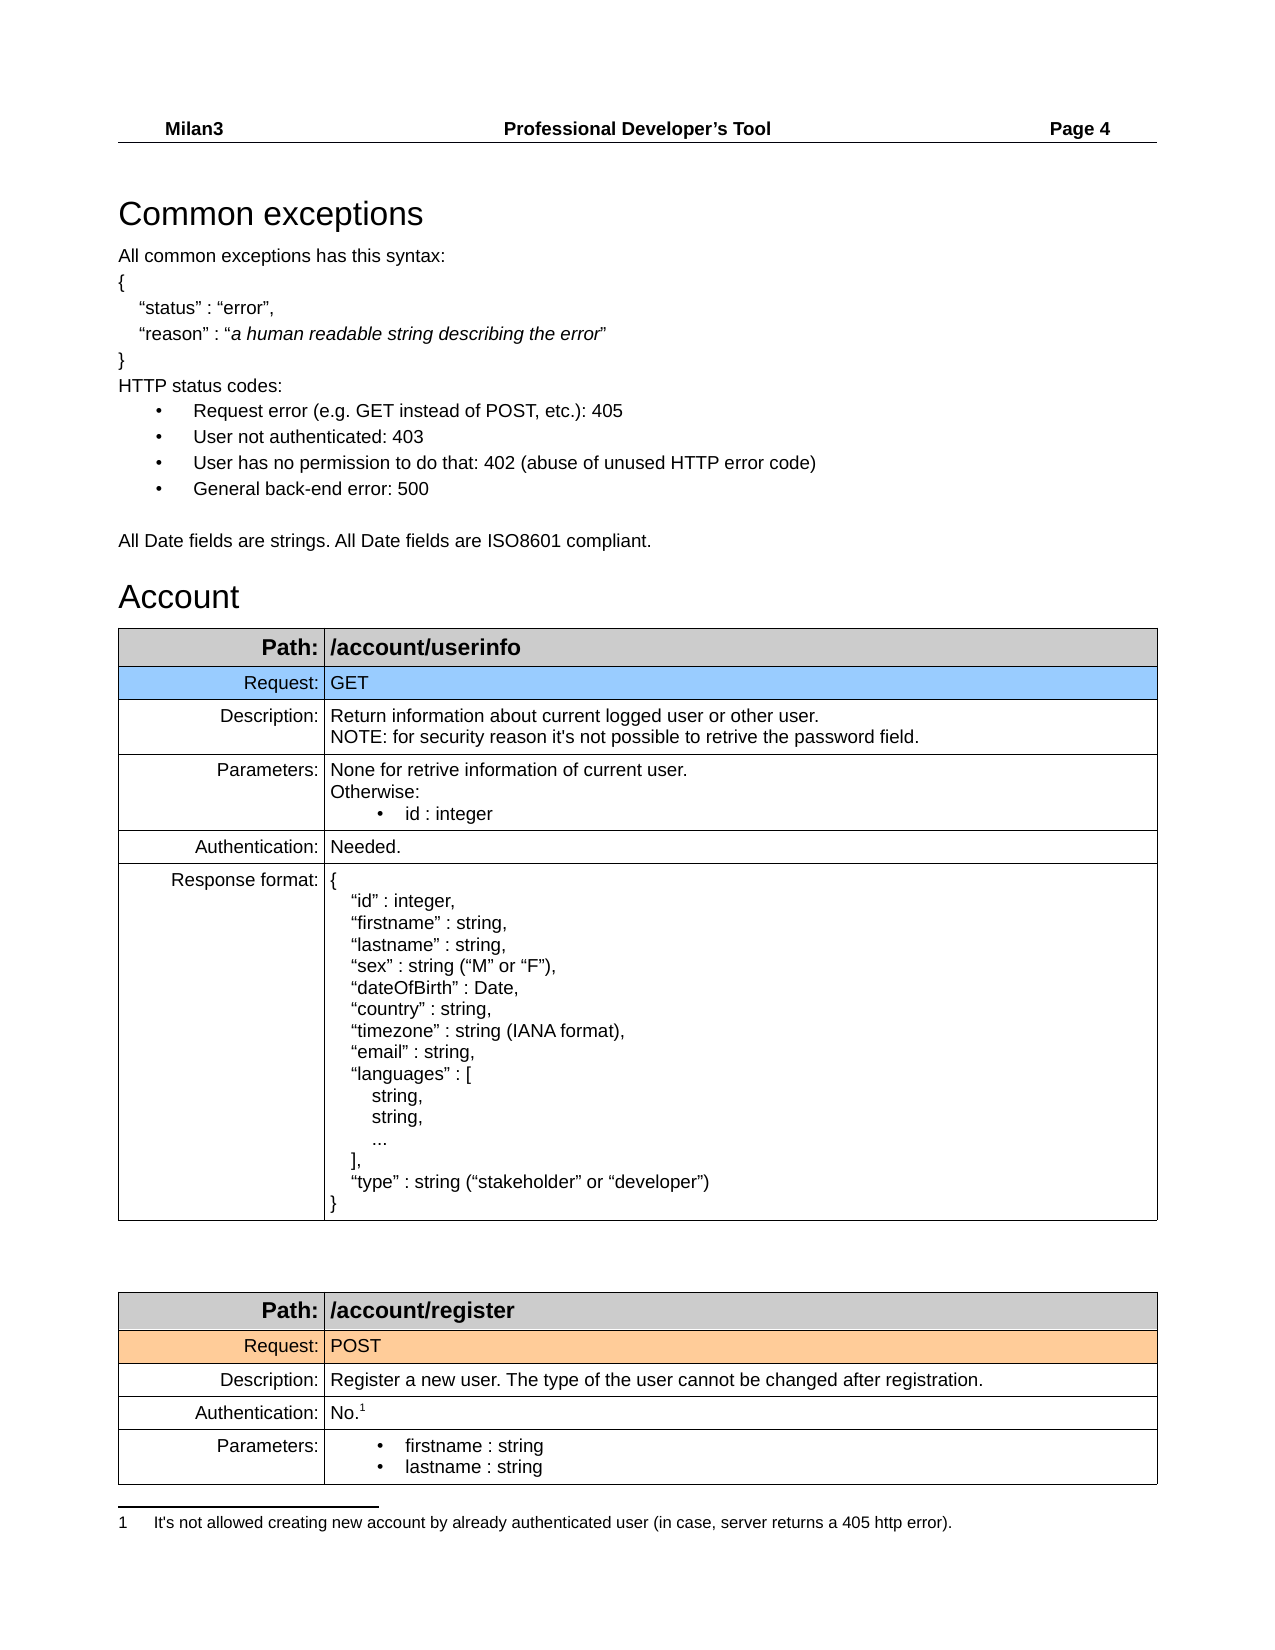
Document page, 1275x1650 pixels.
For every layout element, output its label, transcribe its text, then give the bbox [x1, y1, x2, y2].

table_cell Authentication: [119, 831, 324, 863]
table_cell Parameters: [119, 755, 324, 830]
text “reason” : “a human readable string describing the error” [118, 323, 1157, 344]
table_cell Authentication: [119, 1397, 324, 1429]
table_cell Request: [119, 667, 324, 699]
table_cell Request: [119, 1331, 324, 1363]
list User not authenticated: 403 [156, 426, 1157, 448]
list Request error (e.g. GET instead of POST, etc.): 405 [156, 400, 1157, 422]
subtitle Common exceptions [118, 194, 1157, 233]
table_cell None for retrive information of current user. Otherwise: id : integer [325, 755, 1157, 830]
text All common exceptions has this syntax: [118, 245, 1157, 267]
table_cell firstname : string lastname : string sex : string (“M” or “F”) dateOfBirth : Date country : string timezone : string (IANA format) email : string password : string (plain-text) languages : string [ ] “type” : string (“stakeholder” or “developer”) [325, 1430, 1157, 1484]
subtitle Account [118, 577, 1157, 615]
text HTTP status codes: [118, 374, 1157, 396]
table_header /account/userinfo [325, 629, 1157, 666]
table_header Path: [119, 629, 324, 666]
text “status” : “error”, [118, 297, 1157, 318]
text } [118, 349, 1157, 370]
table_cell Response format: [119, 864, 324, 1219]
table_header Path: [119, 1293, 324, 1329]
table_cell GET [325, 667, 1157, 699]
table_cell Return information about current logged user or other user. NOTE: for security reason it's not possible to retrive the password field. [325, 700, 1157, 753]
table_cell Description: [119, 1364, 324, 1396]
table_cell Parameters: [119, 1430, 324, 1484]
table_cell { “id” : integer, “firstname” : string, “lastname” : string, “sex” : string (“M” or “F”), “dateOfBirth” : Date, “country” : string, “timezone” : string (IANA format), “email” : string, “languages” : [ string, string, ... ], “type” : string (“stakeholder” or “developer”) } [325, 864, 1157, 1219]
table_cell Description: [119, 700, 324, 753]
text { [118, 271, 1157, 293]
table_cell No. [325, 1397, 1157, 1429]
table_cell Needed. [325, 831, 1157, 863]
list General back-end error: 500 [156, 478, 1157, 500]
table_header /account/register [325, 1293, 1157, 1329]
text All Date fields are strings. All Date fields are ISO8601 compliant. [118, 530, 1157, 551]
list User has no permission to do that: 402 (abuse of unused HTTP error code) [156, 452, 1157, 474]
table_cell POST [325, 1331, 1157, 1363]
table_cell Register a new user. The type of the user cannot be changed after registration. [325, 1364, 1157, 1396]
